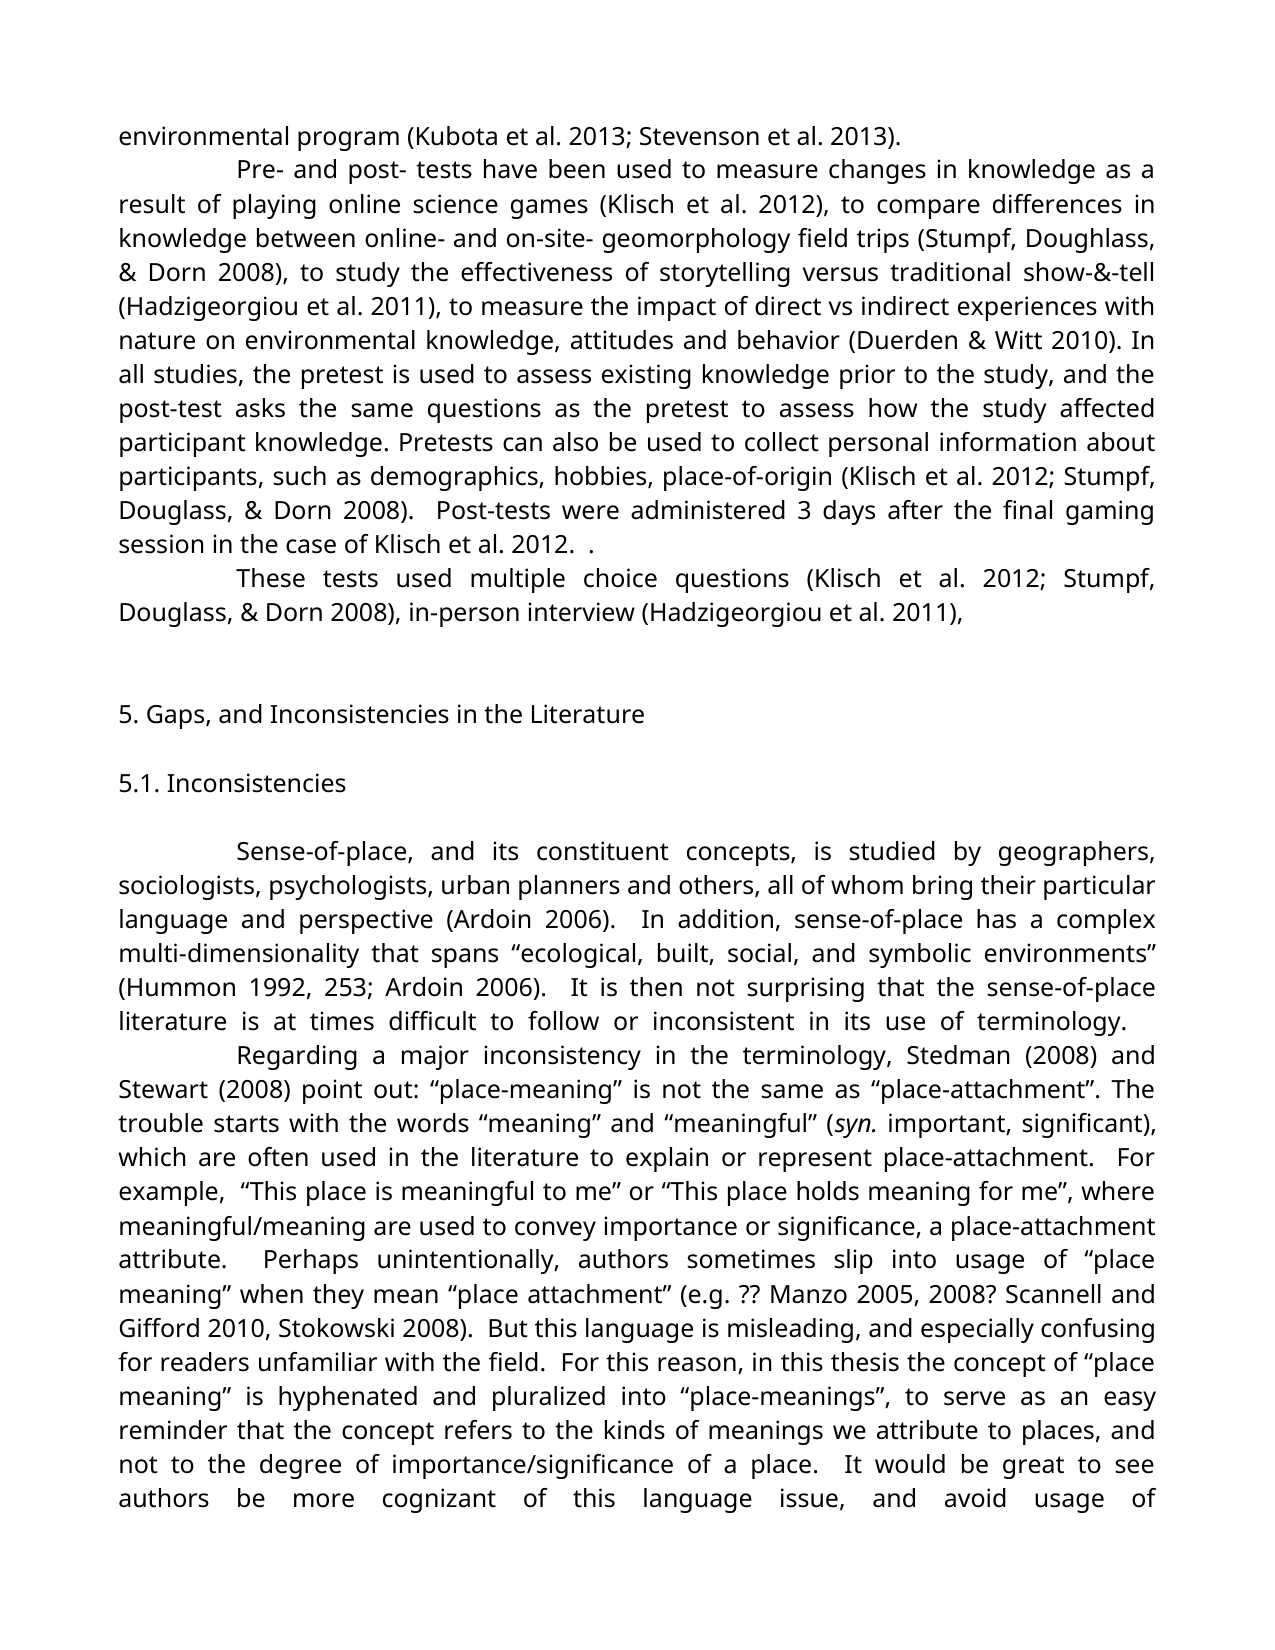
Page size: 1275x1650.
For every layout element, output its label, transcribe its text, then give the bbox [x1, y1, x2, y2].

text 5. Gaps, and Inconsistencies in the Literature [118, 697, 1157, 731]
text Sense-of-place, and its constituent concepts, is studied by geographers, sociologists, psychologists, urban planners and others, all of whom bring their particular language and perspective (Ardoin 2006). In addition, sense-of-place has a complex multi-dimensionality that spans “ecological, built, social, and symbolic environments” (Hummon 1992, 253; Ardoin 2006). It is then not surprising that the sense-of-place literature is at times difficult to follow or inconsistent in its use of terminology. Regarding a major inconsistency in the terminology, Stedman (2008) and Stewart (2008) point out: “place-meaning” is not the same as “place-attachment”. The trouble starts with the words “meaning” and “meaningful” (syn. important, significant), which are often used in the literature to explain or represent place-attachment. For example, “This place is meaningful to me” or “This place holds meaning for me”, where meaningful/meaning are used to convey importance or significance, a place-attachment attribute. Perhaps unintentionally, authors sometimes slip into usage of “place meaning” when they mean “place attachment” (e.g. ?? Manzo 2005, 2008? Scannell and Gifford 2010, Stokowski 2008). But this language is misleading, and especially confusing for readers unfamiliar with the field. For this reason, in this thesis the concept of “place meaning” is hyphenated and pluralized into “place-meanings”, to serve as an easy reminder that the concept refers to the kinds of meanings we attribute to places, and not to the degree of importance/significance of a place. It would be great to see authors be more cognizant of this language issue, and avoid usage of [118, 833, 1157, 1515]
text Pre- and post- tests have been used to measure changes in knowledge as a result of playing online science games (Klisch et al. 2012), to compare differences in knowledge between online- and on-site- geomorphology field trips (Stumpf, Doughlass, & Dorn 2008), to study the effectiveness of storytelling versus traditional show-&-tell (Hadzigeorgiou et al. 2011), to measure the impact of direct vs indirect experiences with nature on environmental knowledge, attitudes and behavior (Duerden & Witt 2010). In all studies, the pretest is used to assess existing knowledge prior to the study, and the post-test asks the same questions as the pretest to assess how the study affected participant knowledge. Pretests can also be used to collect personal information about participants, such as demographics, hobbies, place-of-origin (Klisch et al. 2012; Stumpf, Douglass, & Dorn 2008). Post-tests were administered 3 days after the final gaming session in the case of Klisch et al. 2012. . [118, 152, 1157, 561]
text 5.1. Inconsistencies [118, 765, 1157, 799]
text These tests used multiple choice questions (Klisch et al. 2012; Stumpf, Douglass, & Dorn 2008), in-person interview (Hadzigeorgiou et al. 2011), [118, 561, 1157, 629]
text environmental program (Kubota et al. 2013; Stevenson et al. 2013). [118, 118, 1157, 152]
